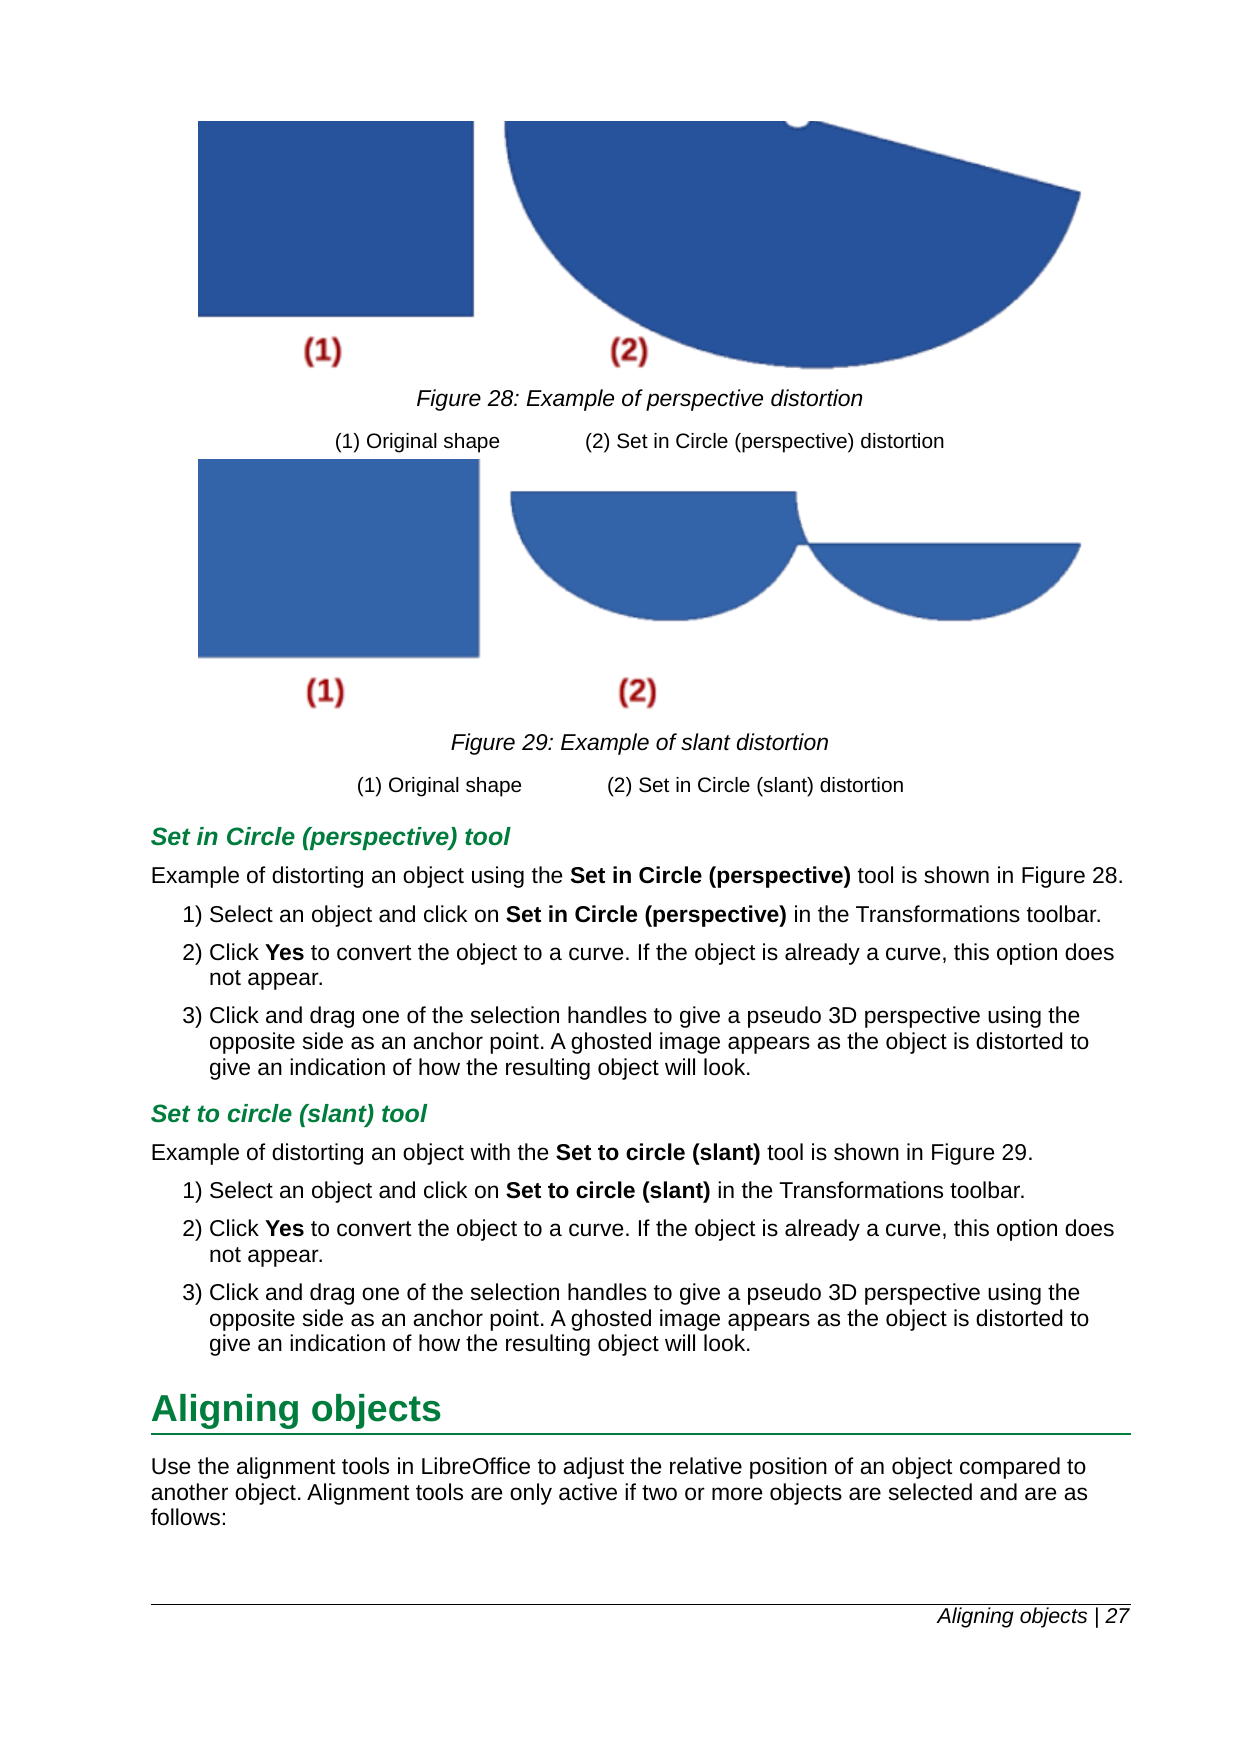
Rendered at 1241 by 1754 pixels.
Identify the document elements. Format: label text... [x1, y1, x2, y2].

subtitle Set to circle (slant) tool [151, 1099, 1131, 1127]
list Click Yes to convert the object to a curve. If the object is already a curve, this option does not appear. [194, 939, 1131, 991]
table_header Set in Circle (slant) distortion [588, 768, 944, 803]
text Use the alignment tools in LibreOffice to adjust the relative position of an object compared to another object. Alignment tools are only active if two or more objects are selected and are as follows: [151, 1453, 1131, 1530]
text Figure 28: Example of perspective distortion [198, 386, 1083, 411]
list Select an object and click on Set in Circle (perspective) in the Transformations toolbar. [194, 901, 1131, 927]
list Click and drag one of the selection handles to give a pseudo 3D perspective using the opposite side as an anchor point. A ghosted image appears as the object is distorted to give an indication of how the resulting object will look. [194, 1003, 1131, 1080]
list Click Yes to convert the object to a curve. If the object is already a curve, this option does not appear. [194, 1216, 1131, 1267]
table_header Set in Circle (perspective) distortion [566, 424, 966, 459]
text Example of distorting an object with the Set to circle (slant) tool is shown in Figure 29. [151, 1140, 1131, 1165]
table_header Original shape [338, 768, 588, 803]
table_header Original shape [316, 424, 566, 459]
picture [198, 121, 1084, 374]
picture [198, 459, 1084, 718]
subtitle Set in Circle (perspective) tool [151, 823, 1131, 851]
list Select an object and click on Set to circle (slant) in the Transformations toolbar. [194, 1178, 1131, 1203]
text Example of distorting an object using the Set in Circle (perspective) tool is shown in Figure 28. [151, 863, 1131, 889]
list Click and drag one of the selection handles to give a pseudo 3D perspective using the opposite side as an anchor point. A ghosted image appears as the object is distorted to give an indication of how the resulting object will look. [194, 1280, 1131, 1357]
subtitle Aligning objects [151, 1388, 1131, 1433]
text Figure 29: Example of slant distortion [198, 729, 1083, 755]
